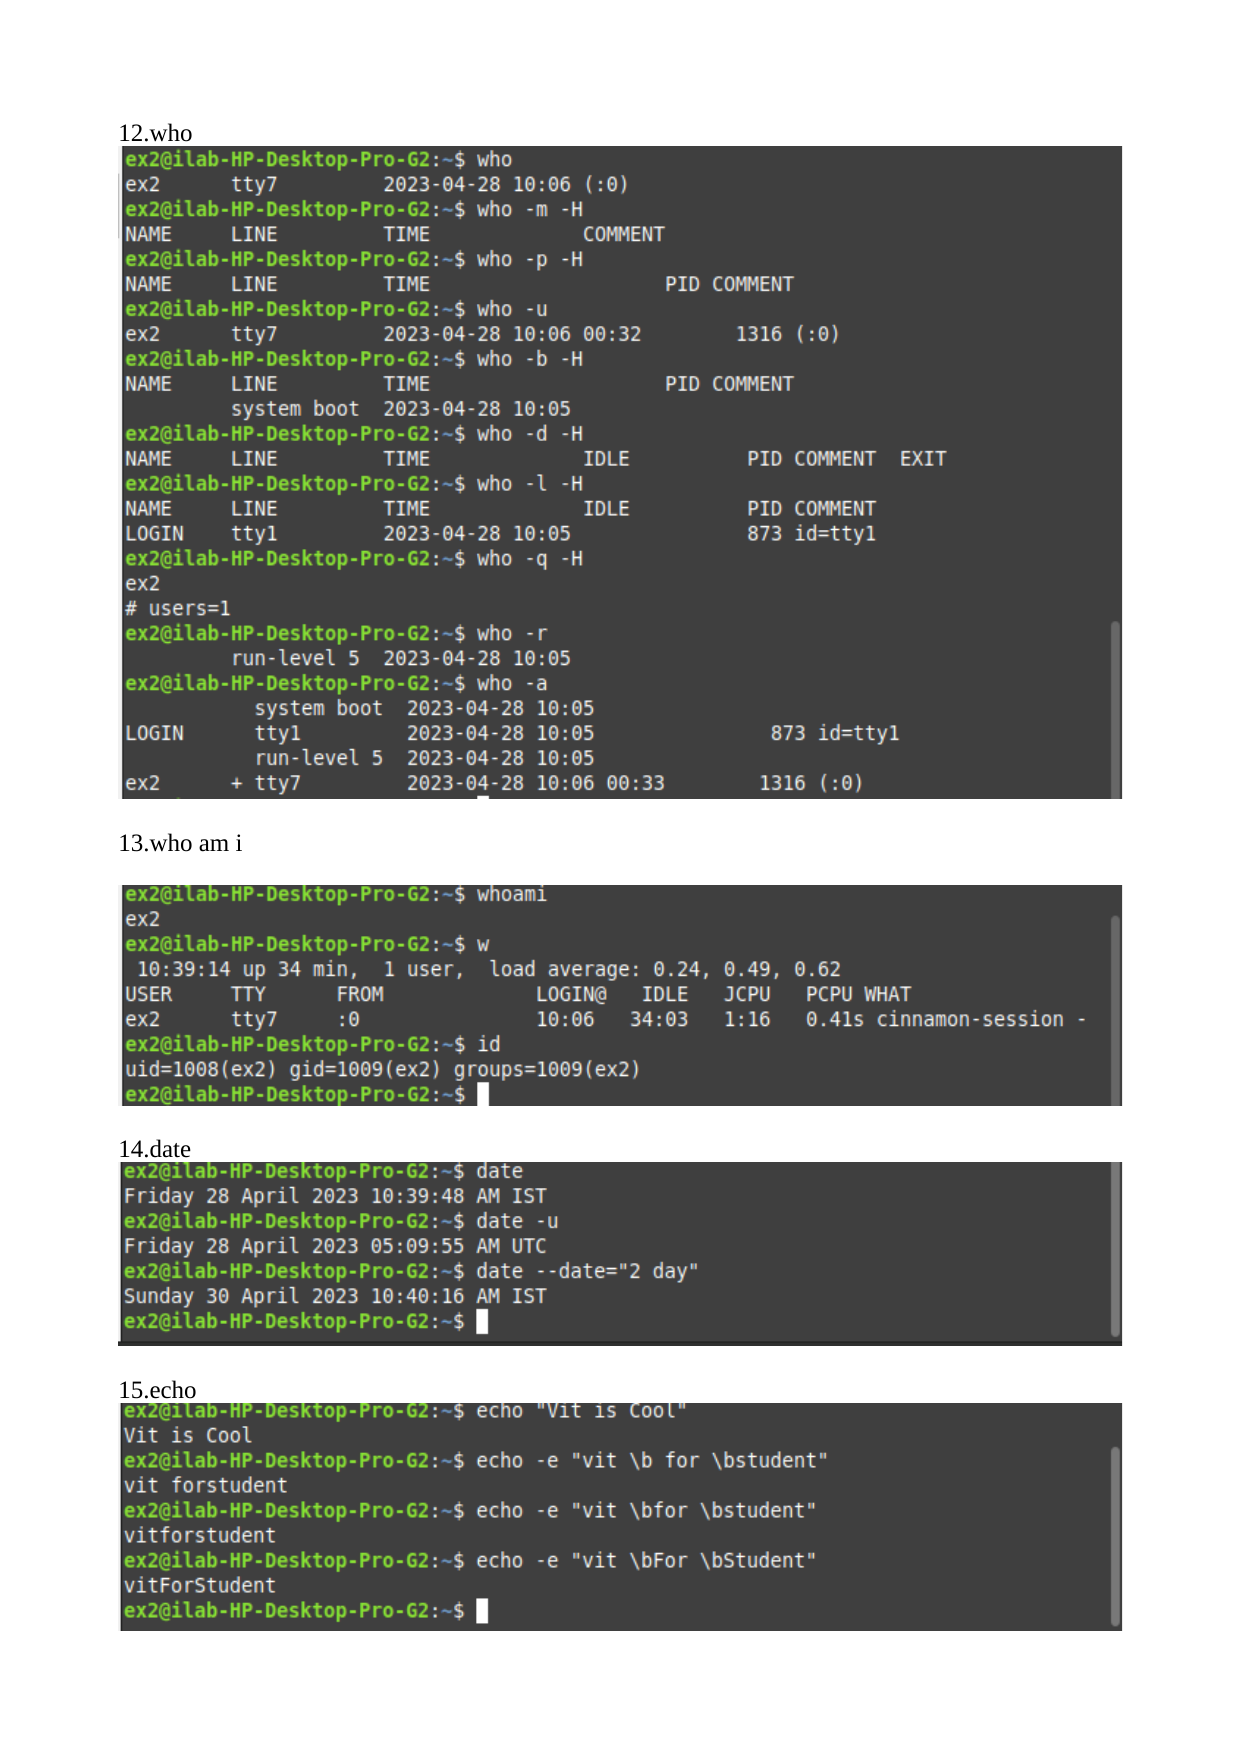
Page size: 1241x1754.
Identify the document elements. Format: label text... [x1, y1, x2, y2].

picture [118, 1403, 1123, 1631]
text 13.who am i [118, 828, 1122, 857]
text 14.date [118, 1134, 1122, 1162]
picture [118, 885, 1123, 1106]
text 12.who [118, 118, 1122, 146]
picture [118, 146, 1123, 799]
text 15.echo [118, 1375, 1122, 1403]
picture [118, 1162, 1123, 1346]
